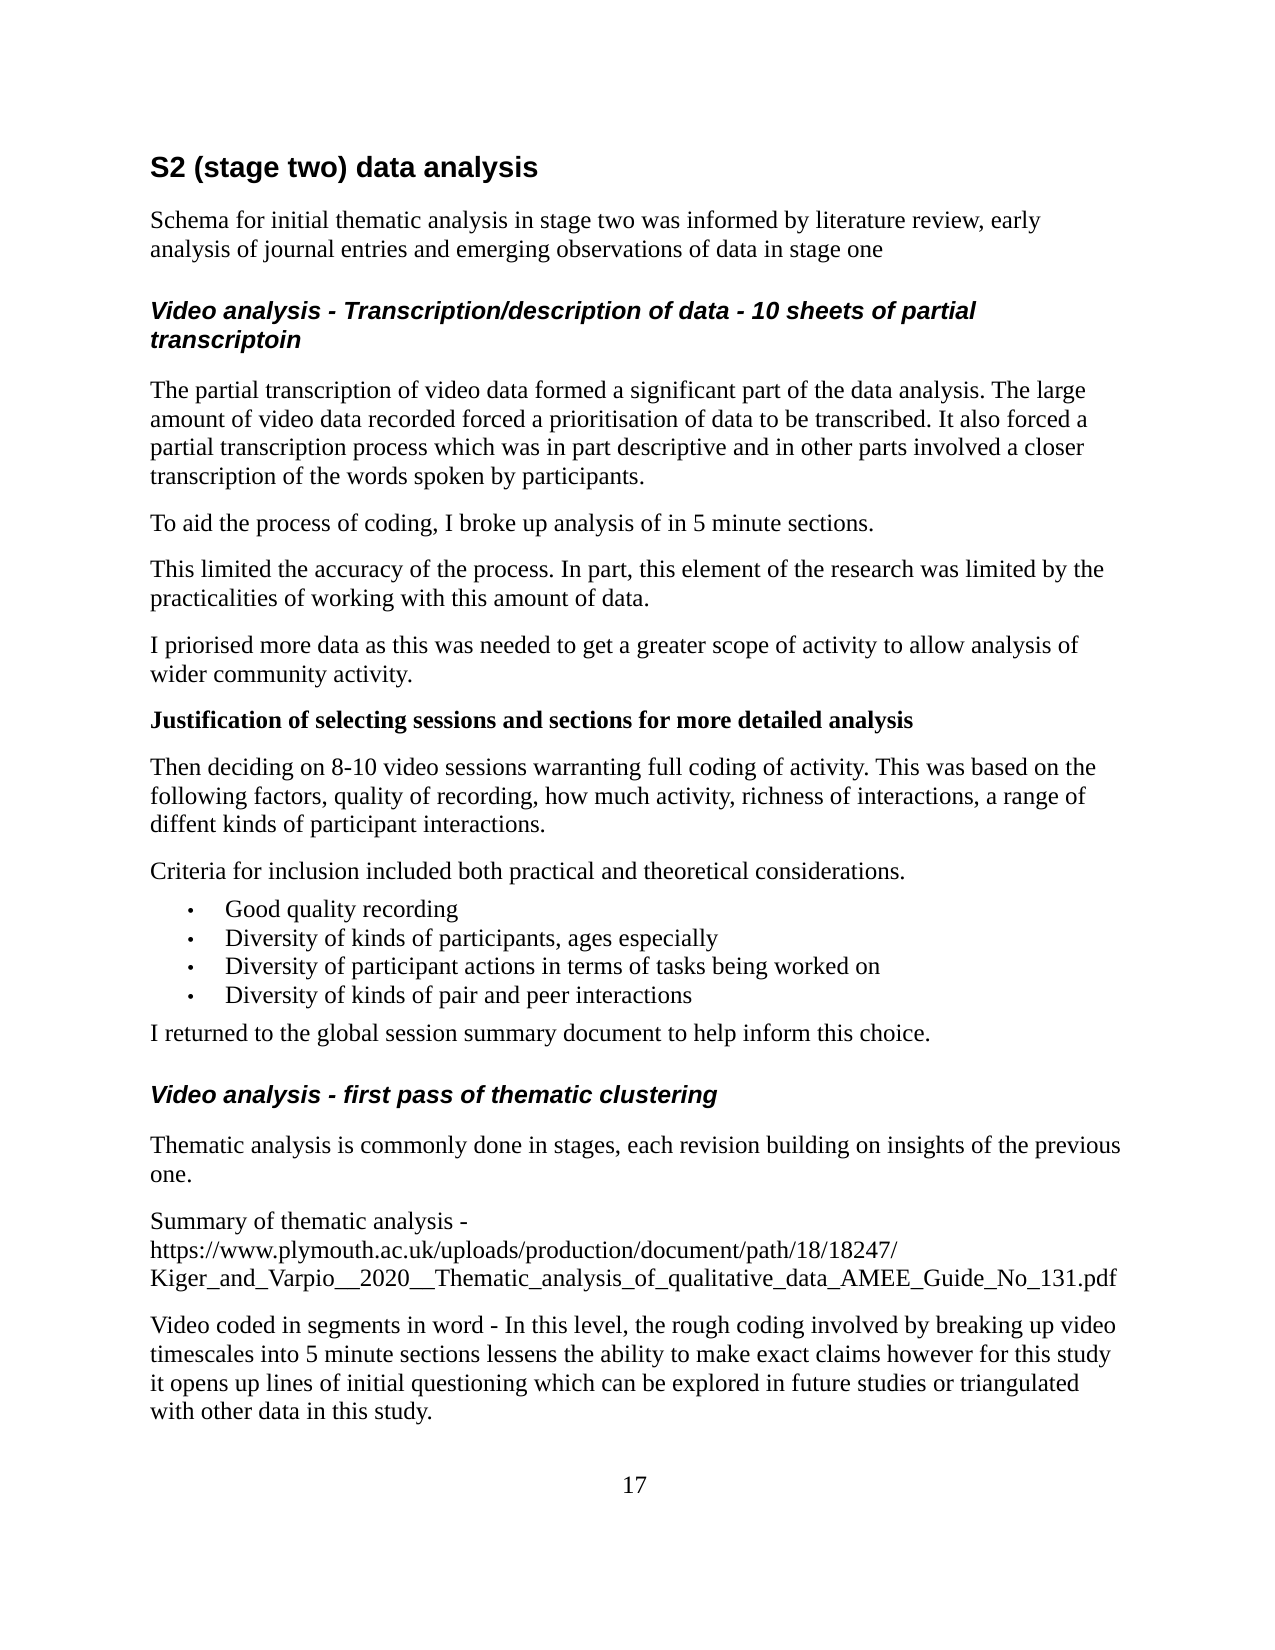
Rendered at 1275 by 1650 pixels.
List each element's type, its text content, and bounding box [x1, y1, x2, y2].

text Justification of selecting sessions and sections for more detailed analysis [150, 705, 1125, 734]
list Diversity of participant actions in terms of tasks being worked on [187, 951, 1125, 980]
subtitle Video analysis - first pass of thematic clustering [150, 1081, 1125, 1109]
list Good quality recording [187, 894, 1125, 923]
text This limited the accuracy of the process. In part, this element of the research was limited by the practicalities of working with this amount of data. [150, 554, 1125, 612]
text I returned to the global session summary document to help inform this choice. [150, 1018, 1125, 1047]
list Diversity of kinds of pair and peer interactions [187, 980, 1125, 1009]
subtitle Video analysis - Transcription/description of data - 10 sheets of partial transcriptoin [150, 296, 1125, 353]
subtitle S2 (stage two) data analysis [150, 150, 1125, 183]
list Diversity of kinds of participants, ages especially [187, 923, 1125, 951]
text To aid the process of coding, I broke up analysis of in 5 minute sections. [150, 508, 1125, 537]
text Video coded in segments in word - In this level, the rough coding involved by breaking up video timescales into 5 minute sections lessens the ability to make exact claims however for this study it opens up lines of initial questioning which can be explored in future studies or triangulated with other data in this study. [150, 1310, 1125, 1425]
text Summary of thematic analysis - https://www.plymouth.ac.uk/uploads/production/document/path/18/18247/Kiger_and_Varpio__2020__Thematic_analysis_of_qualitative_data_AMEE_Guide_No_131.pdf [150, 1206, 1125, 1292]
text The partial transcription of video data formed a significant part of the data analysis. The large amount of video data recorded forced a prioritisation of data to be transcribed. It also forced a partial transcription process which was in part descriptive and in other parts involved a closer transcription of the words spoken by participants. [150, 375, 1125, 490]
text Schema for initial thematic analysis in stage two was informed by literature review, early analysis of journal entries and emerging observations of data in stage one [150, 205, 1125, 262]
text Criteria for inclusion included both practical and theoretical considerations. [150, 856, 1125, 885]
text Thematic analysis is commonly done in stages, each revision building on insights of the previous one. [150, 1131, 1125, 1188]
text I priorised more data as this was needed to get a greater scope of activity to allow analysis of wider community activity. [150, 630, 1125, 687]
text Then deciding on 8-10 video sessions warranting full coding of activity. This was based on the following factors, quality of recording, how much activity, richness of interactions, a range of diffent kinds of participant interactions. [150, 752, 1125, 838]
